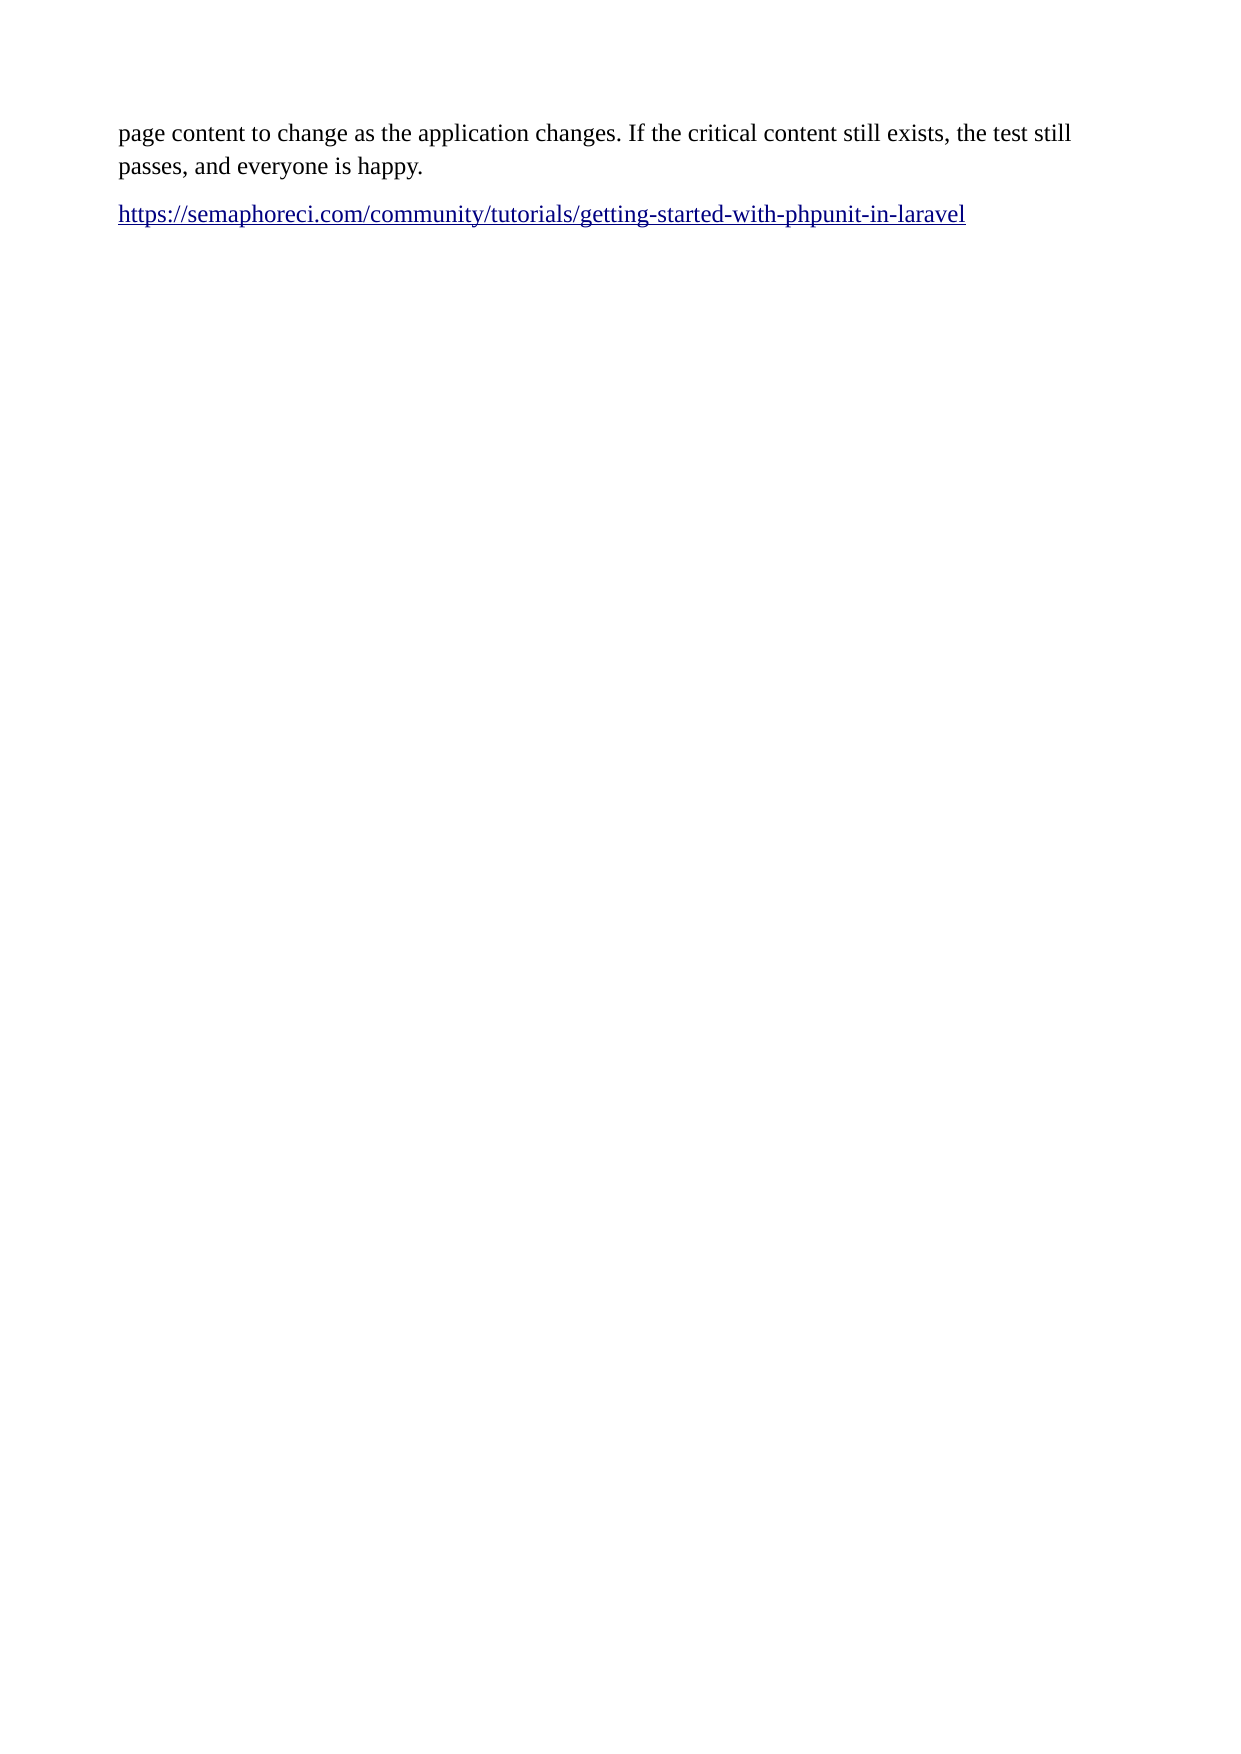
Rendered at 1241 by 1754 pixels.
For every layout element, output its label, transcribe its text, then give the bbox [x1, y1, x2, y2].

text page content to change as the application changes. If the critical content still exists, the test still passes, and everyone is happy. [118, 118, 1122, 180]
text https://semaphoreci.com/community/tutorials/getting-started-with-phpunit-in-laravel [118, 199, 1122, 227]
